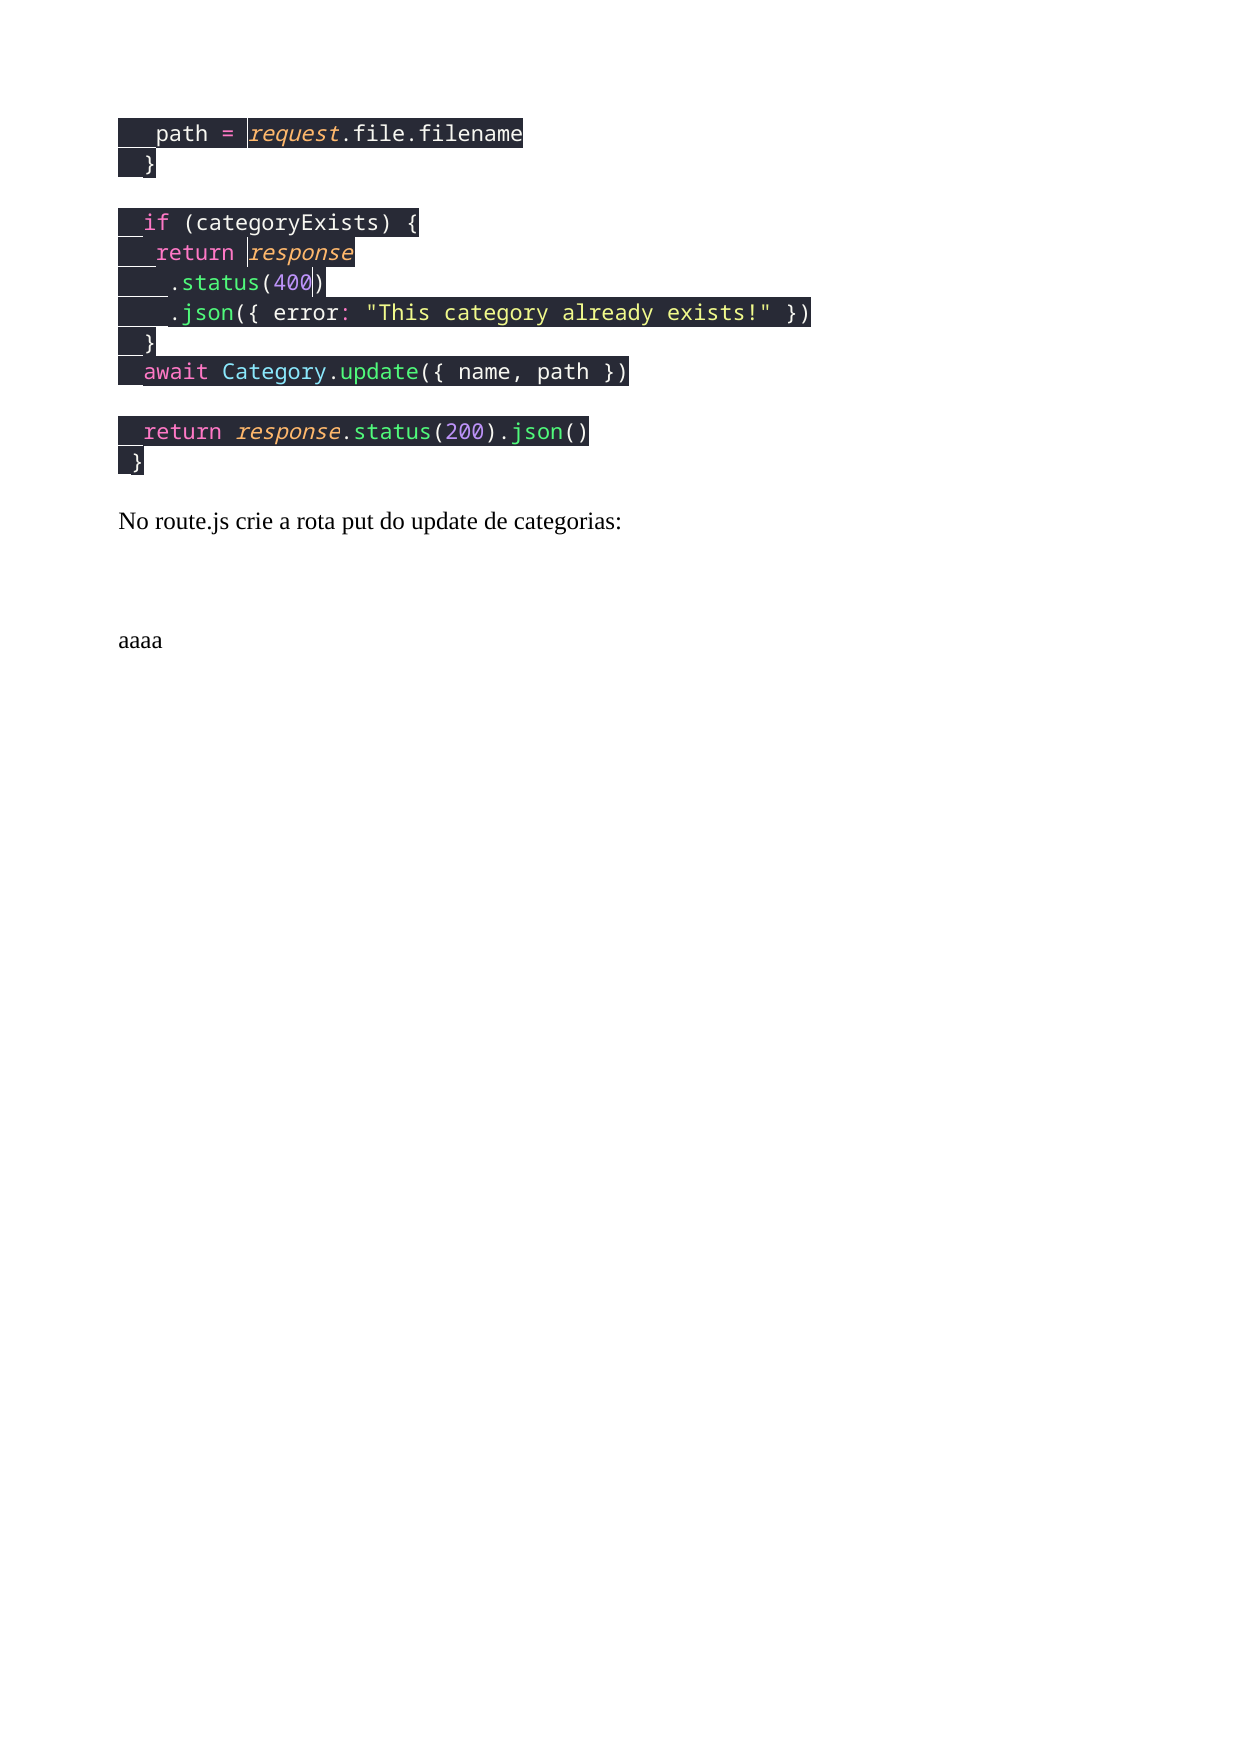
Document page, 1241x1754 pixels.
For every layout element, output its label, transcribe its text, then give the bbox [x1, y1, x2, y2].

text } [118, 148, 1122, 178]
text .json({ error: "This category already exists!" }) [118, 297, 1122, 327]
text aaaa [118, 624, 1122, 653]
text return response [118, 237, 1122, 267]
text .status(400) [118, 267, 1122, 297]
text No route.js crie a rota put do update de categorias: [118, 505, 1122, 535]
text } [118, 327, 1122, 356]
text return response.status(200).json() [118, 416, 1122, 446]
text if (categoryExists) { [118, 207, 1122, 237]
text path = request.file.filename [118, 118, 1122, 148]
text await Category.update({ name, path }) [118, 356, 1122, 386]
text } [118, 446, 1122, 475]
